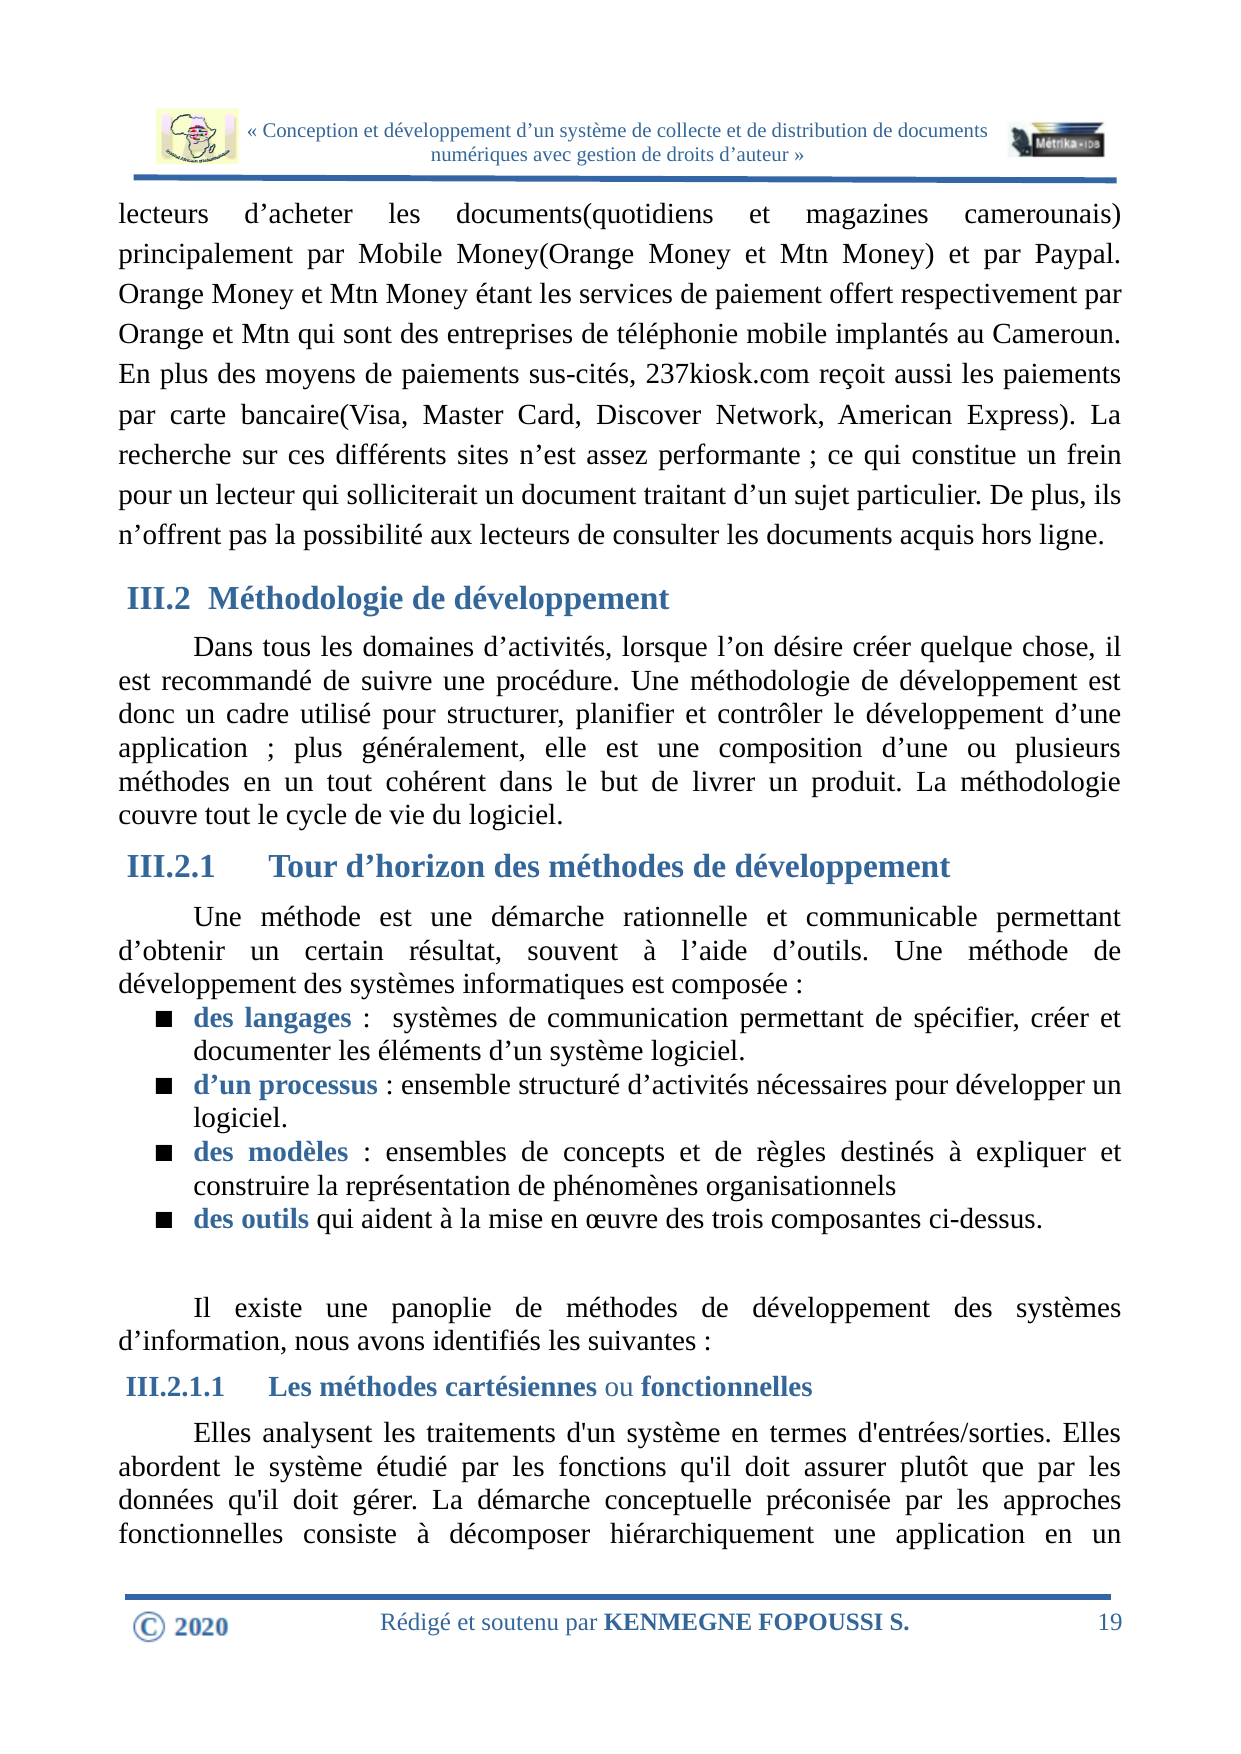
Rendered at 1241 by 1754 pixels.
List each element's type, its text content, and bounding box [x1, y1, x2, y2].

picture [126, 1604, 231, 1647]
list des outils qui aident à la mise en œuvre des trois composantes ci-dessus. [156, 1201, 1122, 1235]
list d’un processus : ensemble structuré d’activités nécessaires pour développer un logiciel. [156, 1067, 1122, 1134]
subtitle Tour d’horizon des méthodes de développement [118, 846, 1122, 884]
text Elles analysent les traitements d'un système en termes d'entrées/sorties. Elles abordent le système étudié par les fonctions qu'il doit assurer plutôt que par les données qu'il doit gérer. La démarche conceptuelle préconisée par les approches fonctionnelles consiste à décomposer hiérarchiquement une application en un [118, 1415, 1122, 1549]
text lecteurs d’acheter les documents(quotidiens et magazines camerounais) principalement par Mobile Money(Orange Money et Mtn Money) et par Paypal. Orange Money et Mtn Money étant les services de paiement offert respectivement par Orange et Mtn qui sont des entreprises de téléphonie mobile implantés au Cameroun. En plus des moyens de paiements sus-cités, 237kiosk.com reçoit aussi les paiements par carte bancaire(Visa, Master Card, Discover Network, American Express). La recherche sur ces différents sites n’est assez performante ; ce qui constitue un frein pour un lecteur qui solliciterait un document traitant d’un sujet particulier. De plus, ils n’offrent pas la possibilité aux lecteurs de consulter les documents acquis hors ligne. [118, 196, 1122, 551]
text Il existe une panoplie de méthodes de développement des systèmes d’information, nous avons identifiés les suivantes : [118, 1290, 1122, 1357]
text Une méthode est une démarche rationnelle et communicable permettant d’obtenir un certain résultat, souvent à l’aide d’outils. Une méthode de développement des systèmes informatiques est composée : [118, 899, 1122, 1000]
subtitle Les méthodes cartésiennes ou fonctionnelles [118, 1369, 1122, 1403]
list des langages : systèmes de communication permettant de spécifier, créer et documenter les éléments d’un système logiciel. [156, 1000, 1122, 1067]
picture [154, 107, 241, 166]
subtitle Méthodologie de développement [118, 578, 1122, 617]
list des modèles : ensembles de concepts et de règles destinés à expliquer et construire la représentation de phénomènes organisationnels [156, 1134, 1122, 1201]
picture [1003, 116, 1109, 160]
text Dans tous les domaines d’activités, lorsque l’on désire créer quelque chose, il est recommandé de suivre une procédure. Une méthodologie de développement est donc un cadre utilisé pour structurer, planifier et contrôler le développement d’une application ; plus généralement, elle est une composition d’une ou plusieurs méthodes en un tout cohérent dans le but de livrer un produit. La méthodologie couvre tout le cycle de vie du logiciel. [118, 629, 1122, 831]
